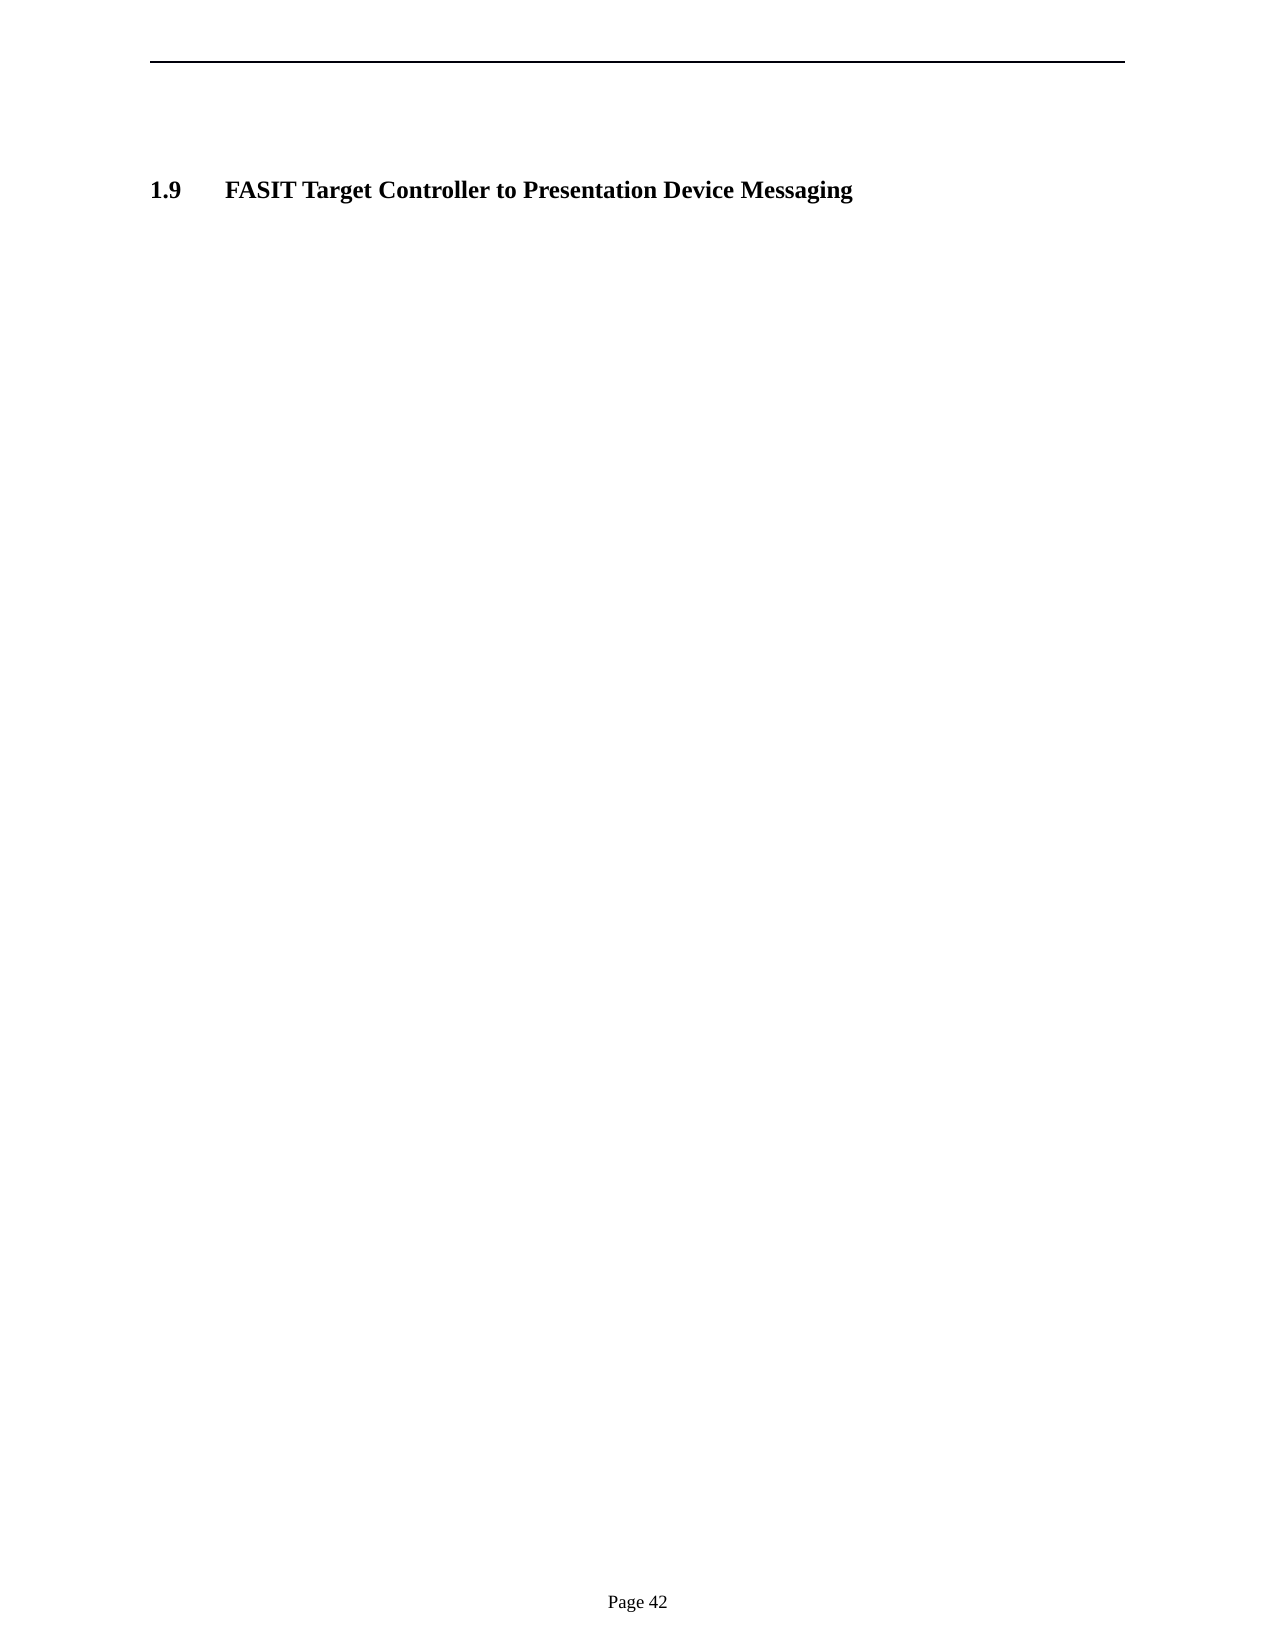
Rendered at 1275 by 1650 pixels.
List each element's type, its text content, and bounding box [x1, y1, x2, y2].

subtitle FASIT Target Controller to Presentation Device Messaging [150, 175, 1125, 204]
